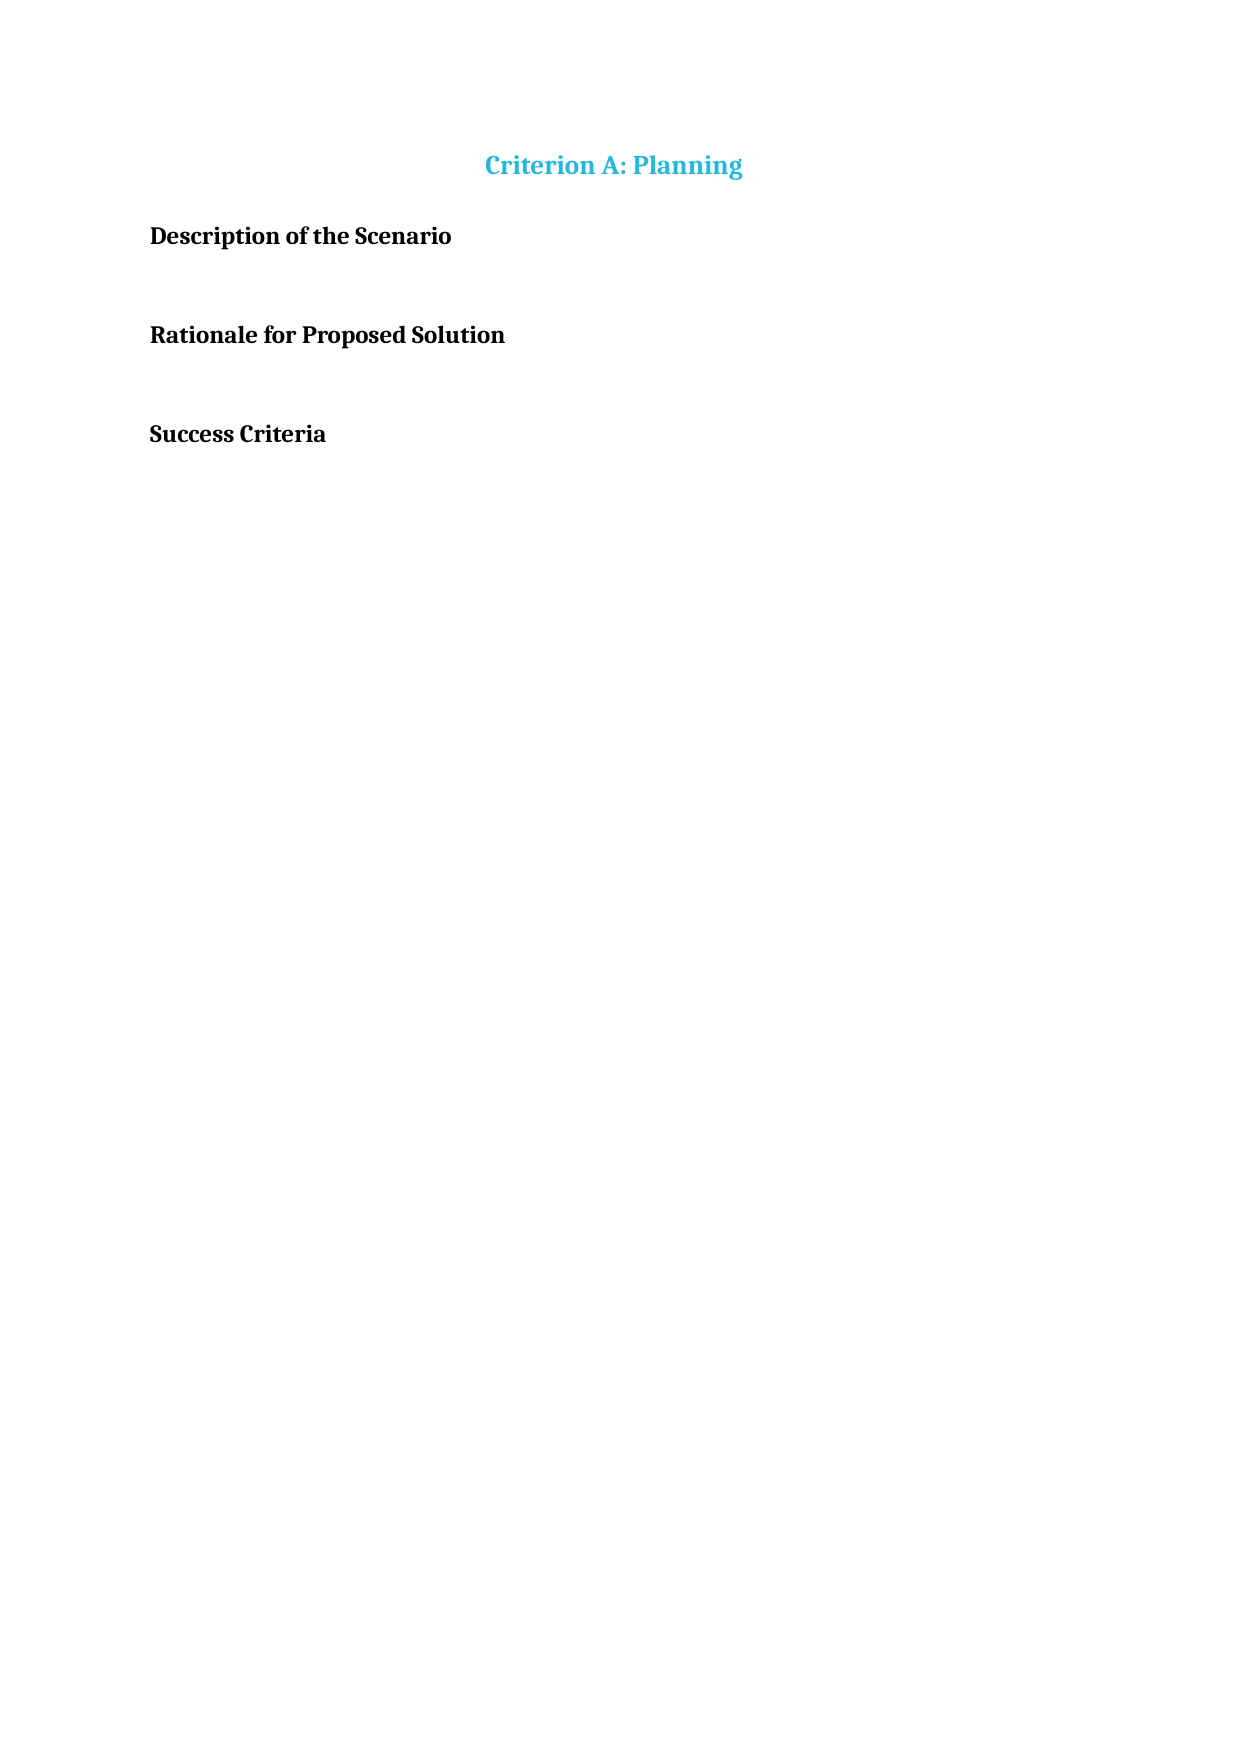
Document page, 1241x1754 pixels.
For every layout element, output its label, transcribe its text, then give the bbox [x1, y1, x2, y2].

text Description of the Scenario [150, 222, 1078, 250]
text Success Criteria [150, 420, 1078, 448]
text Rationale for Proposed Solution [150, 321, 1078, 349]
text Criterion A: Planning [150, 150, 1078, 181]
